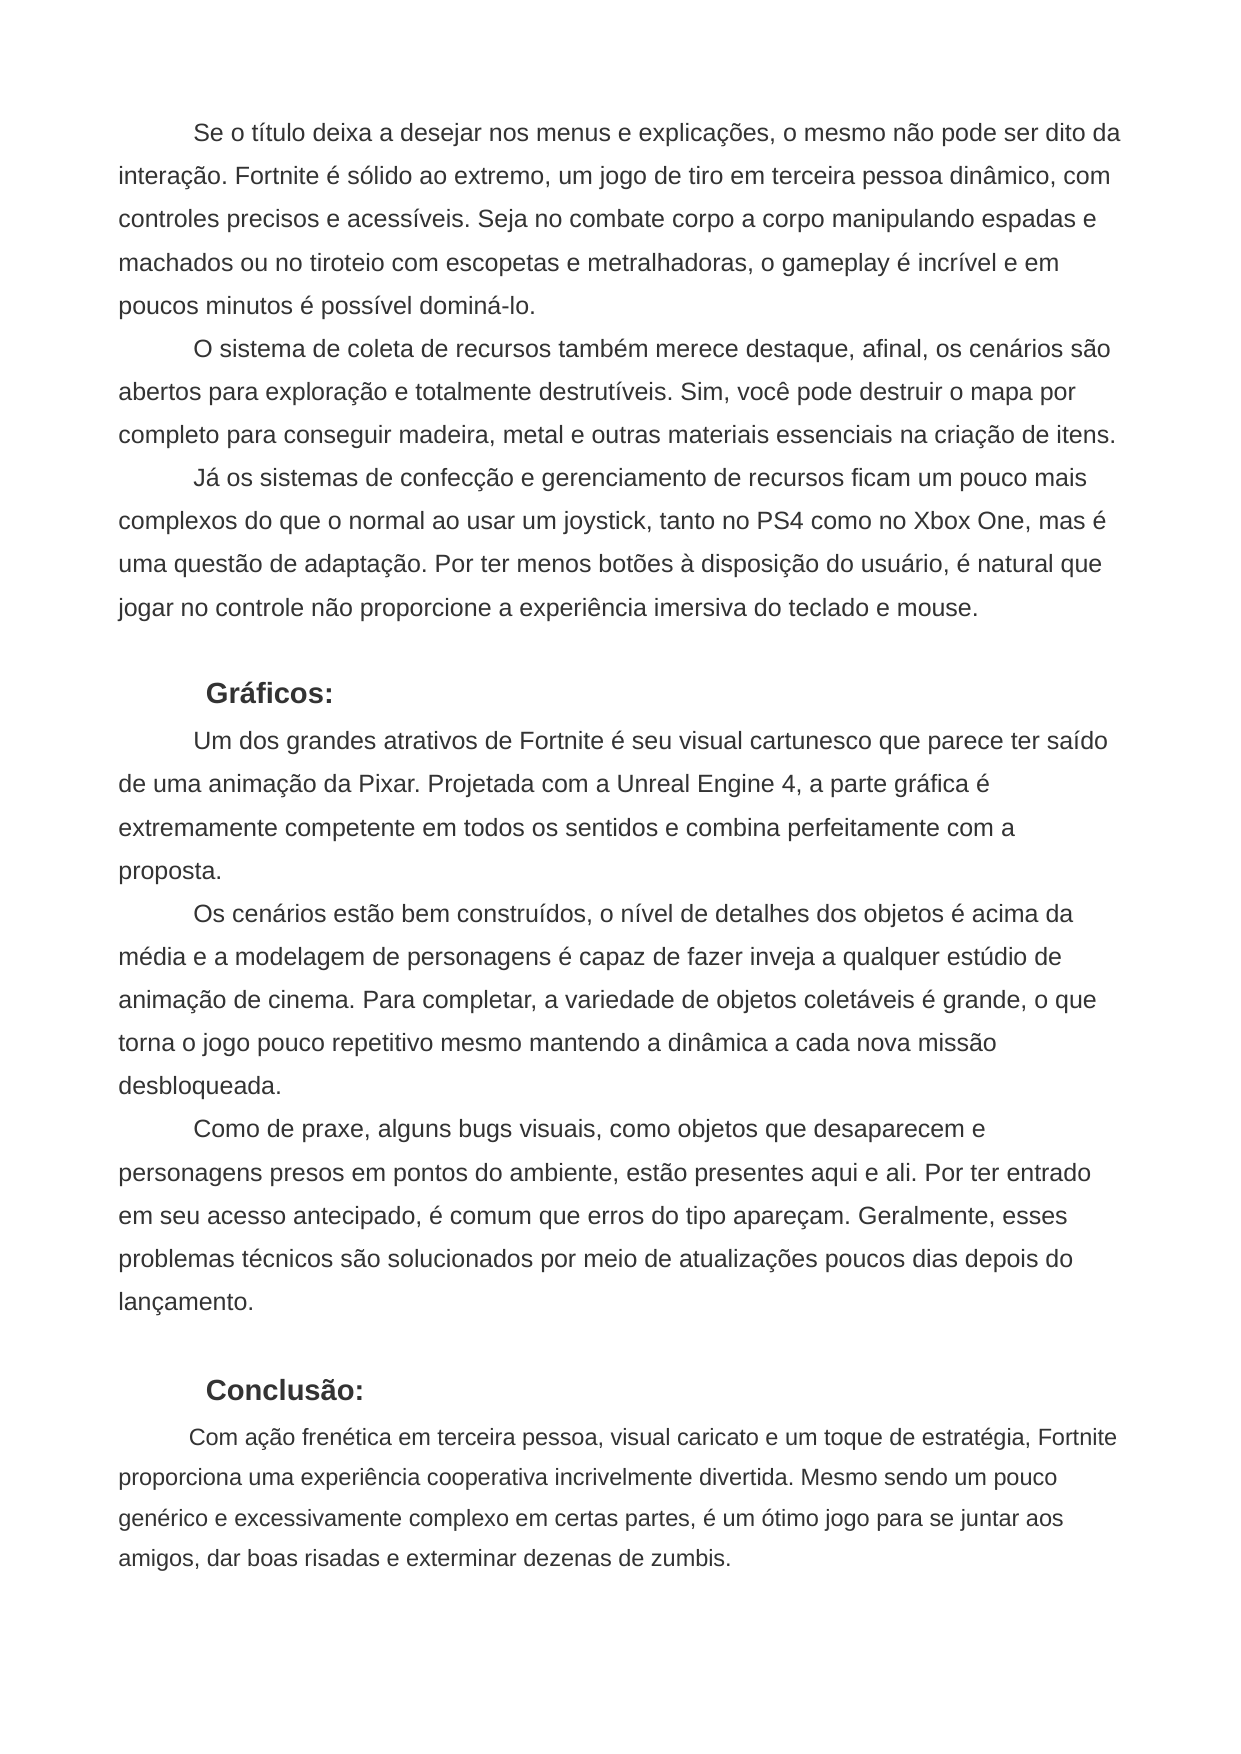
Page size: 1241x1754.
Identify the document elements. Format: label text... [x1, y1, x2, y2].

text Com ação frenética em terceira pessoa, visual caricato e um toque de estratégia, Fortnite proporciona uma experiência cooperativa incrivelmente divertida. Mesmo sendo um pouco genérico e excessivamente complexo em certas partes, é um ótimo jogo para se juntar aos amigos, dar boas risadas e exterminar dezenas de zumbis. [118, 1423, 1122, 1571]
text Já os sistemas de confecção e gerenciamento de recursos ficam um pouco mais complexos do que o normal ao usar um joystick, tanto no PS4 como no Xbox One, mas é uma questão de adaptação. Por ter menos botões à disposição do usuário, é natural que jogar no controle não proporcione a experiência imersiva do teclado e mouse. [118, 463, 1122, 621]
text Gráficos: [118, 676, 1122, 709]
text Se o título deixa a desejar nos menus e explicações, o mesmo não pode ser dito da interação. Fortnite é sólido ao extremo, um jogo de tiro em terceira pessoa dinâmico, com controles precisos e acessíveis. Seja no combate corpo a corpo manipulando espadas e machados ou no tiroteio com escopetas e metralhadoras, o gameplay é incrível e em poucos minutos é possível dominá-lo. [118, 118, 1122, 319]
text Os cenários estão bem construídos, o nível de detalhes dos objetos é acima da média e a modelagem de personagens é capaz de fazer inveja a qualquer estúdio de animação de cinema. Para completar, a variedade de objetos coletáveis é grande, o que torna o jogo pouco repetitivo mesmo mantendo a dinâmica a cada nova missão desbloqueada. [118, 899, 1122, 1100]
text Como de praxe, alguns bugs visuais, como objetos que desaparecem e personagens presos em pontos do ambiente, estão presentes aqui e ali. Por ter entrado em seu acesso antecipado, é comum que erros do tipo apareçam. Geralmente, esses problemas técnicos são solucionados por meio de atualizações poucos dias depois do lançamento. [118, 1114, 1122, 1316]
text Um dos grandes atrativos de Fortnite é seu visual cartunesco que parece ter saído de uma animação da Pixar. Projetada com a Unreal Engine 4, a parte gráfica é extremamente competente em todos os sentidos e combina perfeitamente com a proposta. [118, 726, 1122, 884]
text Conclusão: [118, 1373, 1122, 1407]
text O sistema de coleta de recursos também merece destaque, afinal, os cenários são abertos para exploração e totalmente destrutíveis. Sim, você pode destruir o mapa por completo para conseguir madeira, metal e outras materiais essenciais na criação de itens. [118, 334, 1122, 449]
